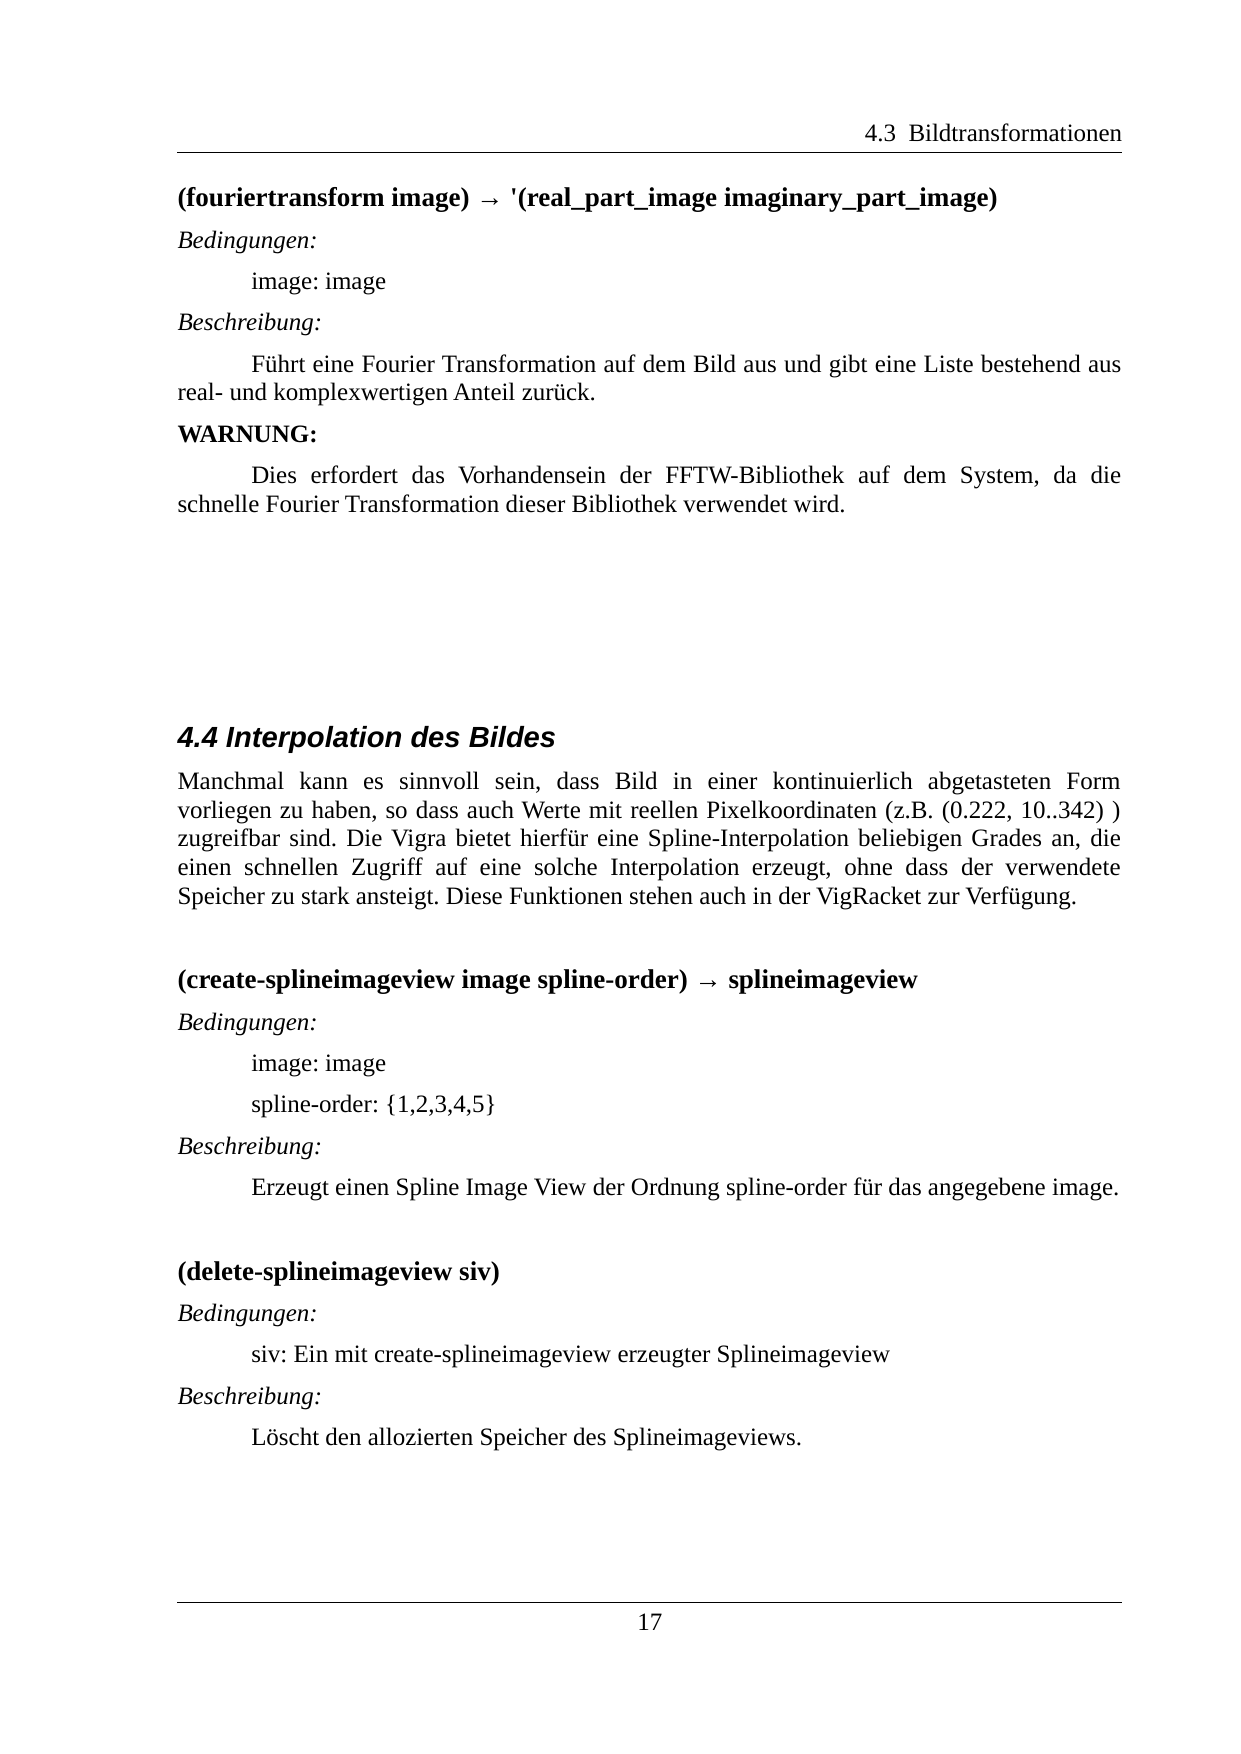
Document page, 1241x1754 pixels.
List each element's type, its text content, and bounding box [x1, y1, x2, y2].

text image: image [177, 266, 1122, 295]
text image: image [177, 1048, 1122, 1077]
text Löscht den allozierten Speicher des Splineimageviews. [177, 1422, 1122, 1451]
text siv: Ein mit create-splineimageview erzeugter Splineimageview [177, 1339, 1122, 1368]
text Beschreibung: [177, 1131, 1122, 1159]
text Bedingungen: [177, 225, 1122, 254]
text (fouriertransform image) → '(real_part_image imaginary_part_image) [177, 181, 1122, 212]
text Bedingungen: [177, 1298, 1122, 1327]
text Manchmal kann es sinnvoll sein, dass Bild in einer kontinuierlich abgetasteten Form vorliegen zu haben, so dass auch Werte mit reellen Pixelkoordinaten (z.B. (0.222, 10..342) ) zugreifbar sind. Die Vigra bietet hierfür eine Spline-Interpolation beliebigen Grades an, die einen schnellen Zugriff auf eine solche Interpolation erzeugt, ohne dass der verwendete Speicher zu stark ansteigt. Diese Funktionen stehen auch in der VigRacket zur Verfügung. [177, 766, 1122, 910]
text Bedingungen: [177, 1007, 1122, 1036]
text Beschreibung: [177, 1381, 1122, 1409]
text spline-order: {1,2,3,4,5} [177, 1089, 1122, 1118]
text Dies erfordert das Vorhandensein der FFTW-Bibliothek auf dem System, da die schnelle Fourier Transformation dieser Bibliothek verwendet wird. [177, 460, 1122, 517]
text Erzeugt einen Spline Image View der Ordnung spline-order für das angegebene image. [177, 1172, 1122, 1201]
text (delete-splineimageview siv) [177, 1254, 1122, 1286]
subtitle 4.4 Interpolation des Bildes [177, 720, 1122, 753]
text Beschreibung: [177, 307, 1122, 336]
text WARNUNG: [177, 419, 1122, 447]
text (create-splineimageview image spline-order) → splineimageview [177, 963, 1122, 994]
text Führt eine Fourier Transformation auf dem Bild aus und gibt eine Liste bestehend aus real- und komplexwertigen Anteil zurück. [177, 349, 1122, 406]
